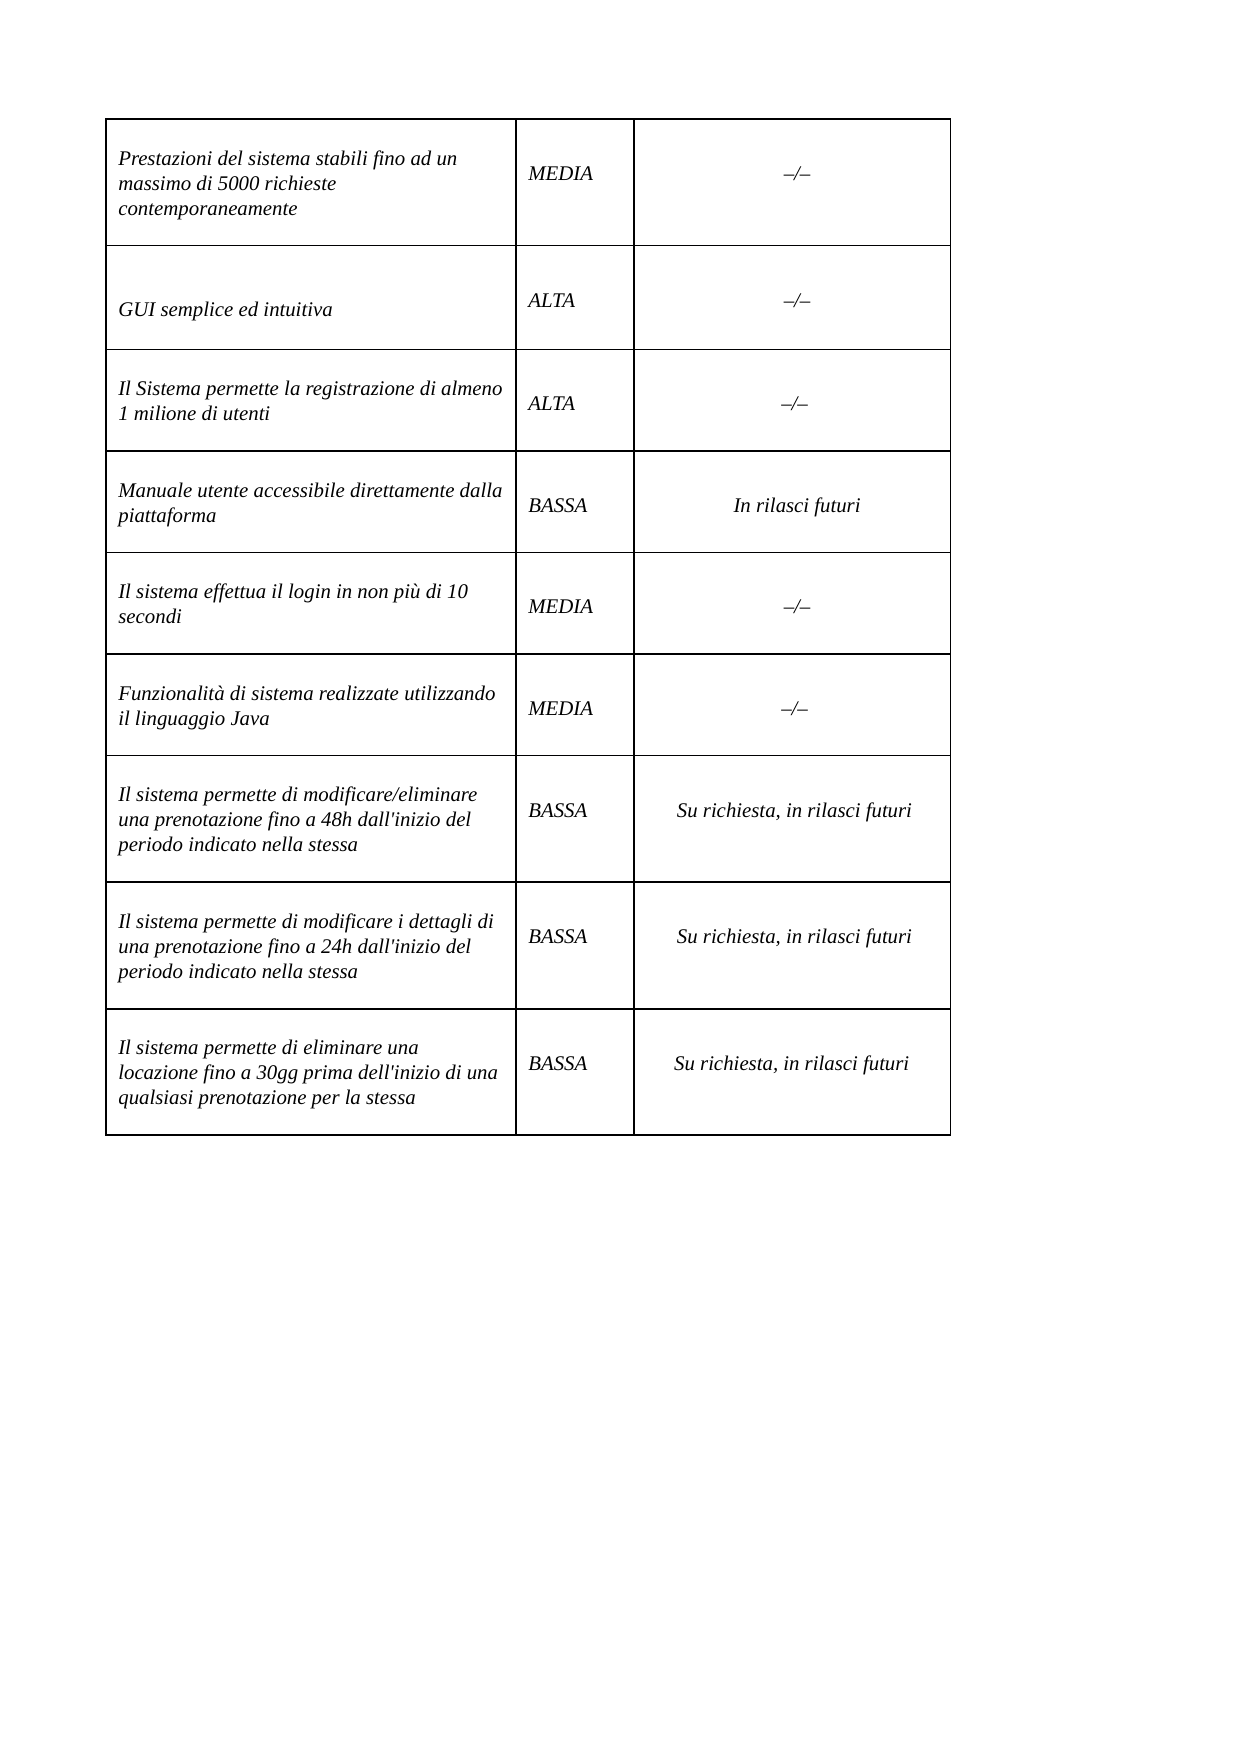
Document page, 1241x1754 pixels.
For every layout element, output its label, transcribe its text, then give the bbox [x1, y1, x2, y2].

table_cell –/– [635, 246, 950, 348]
table_cell Su richiesta, in rilasci futuri [635, 1010, 950, 1134]
table_cell Il sistema permette di eliminare una locazione fino a 30gg prima dell'inizio di una qualsiasi prenotazione per la stessa [107, 1010, 515, 1134]
table_cell –/– [635, 350, 950, 450]
table_cell In rilasci futuri [635, 452, 950, 552]
table_cell Il sistema permette di modificare/eliminare una prenotazione fino a 48h dall'inizio del periodo indicato nella stessa [107, 756, 515, 881]
table_cell Su richiesta, in rilasci futuri [635, 756, 950, 881]
table_cell Manuale utente accessibile direttamente dalla piattaforma [107, 452, 515, 552]
table_cell Il sistema permette di modificare i dettagli di una prenotazione fino a 24h dall'inizio del periodo indicato nella stessa [107, 883, 515, 1008]
table_cell BASSA [517, 883, 633, 1008]
table_cell ALTA [517, 350, 633, 450]
table_cell Prestazioni del sistema stabili fino ad un massimo di 5000 richieste contemporaneamente [107, 120, 515, 245]
table_cell BASSA [517, 1010, 633, 1134]
table_cell Il sistema effettua il login in non più di 10 secondi [107, 553, 515, 653]
table_cell –/– [635, 655, 950, 755]
table_cell BASSA [517, 452, 633, 552]
table_cell ALTA [517, 246, 633, 348]
table_cell MEDIA [517, 120, 633, 245]
table_cell Su richiesta, in rilasci futuri [635, 883, 950, 1008]
table_cell MEDIA [517, 655, 633, 755]
table_cell BASSA [517, 756, 633, 881]
table_cell –/– [635, 553, 950, 653]
table_cell MEDIA [517, 553, 633, 653]
table_cell –/– [635, 120, 950, 245]
table_cell Il Sistema permette la registrazione di almeno 1 milione di utenti [107, 350, 515, 450]
table_cell GUI semplice ed intuitiva [107, 246, 515, 348]
table_cell Funzionalità di sistema realizzate utilizzando il linguaggio Java [107, 655, 515, 755]
